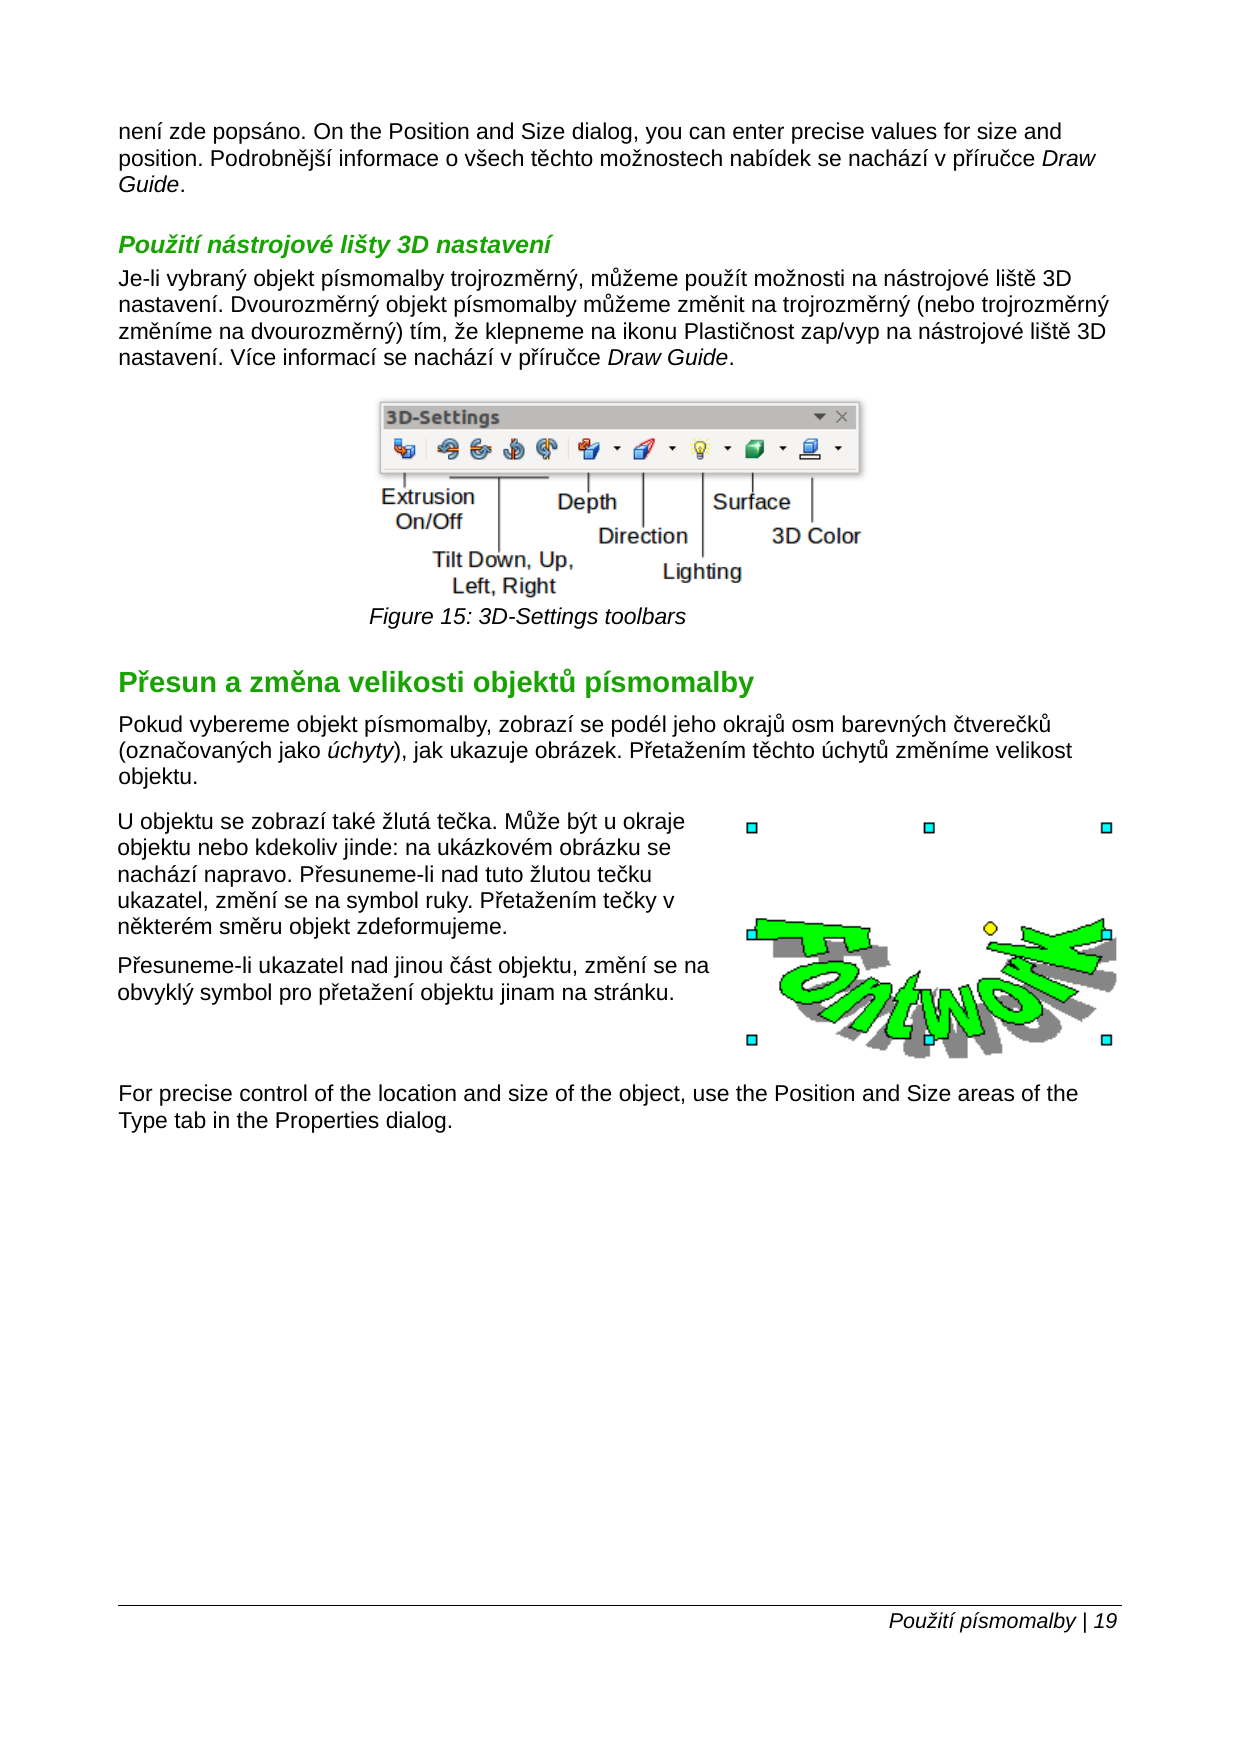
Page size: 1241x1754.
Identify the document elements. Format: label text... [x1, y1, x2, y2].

text Pokud vybereme objekt písmomalby, zobrazí se podél jeho okrajů osm barevných čtverečků (označovaných jako úchyty), jak ukazuje obrázek. Přetažením těchto úchytů změníme velikost objektu. [118, 711, 1122, 790]
text Je-li vybraný objekt písmomalby trojrozměrný, můžeme použít možnosti na nástrojové liště 3D nastavení. Dvourozměrný objekt písmomalby můžeme změnit na trojrozměrný (nebo trojrozměrný změníme na dvourozměrný) tím, že klepneme na ikonu Plastičnost zap/vyp na nástrojové liště 3D nastavení. Více informací se nachází v příručce Draw Guide. [118, 265, 1122, 370]
text Figure 15: 3D-Settings toolbars [369, 604, 871, 630]
text není zde popsáno. On the Position and Size dialog, you can enter precise values for size and position. Podrobnější informace o všech těchto možnostech nabídek se nachází v příručce Draw Guide. [118, 118, 1122, 197]
table_header U objektu se zobrazí také žlutá tečka. Může být u okraje objektu nebo kdekoliv jinde: na ukázkovém obrázku se nachází napravo. Přesuneme-li nad tuto žlutou tečku ukazatel, změní se na symbol ruky. Přetažením tečky v některém směru objekt zdeformujeme. Přesuneme-li ukazatel nad jinou část objektu, změní se na obvyklý symbol pro přetažení objektu jinam na stránku. [111, 802, 725, 1080]
subtitle Přesun a změna velikosti objektů písmomalby [118, 665, 1122, 699]
subtitle Použití nástrojové lišty 3D nastavení [118, 230, 1122, 259]
picture [368, 395, 872, 604]
text For precise control of the location and size of the object, use the Position and Size areas of the Type tab in the Properties dialog. [118, 1080, 1122, 1133]
picture [742, 807, 1117, 1060]
table_header [725, 802, 1122, 1080]
